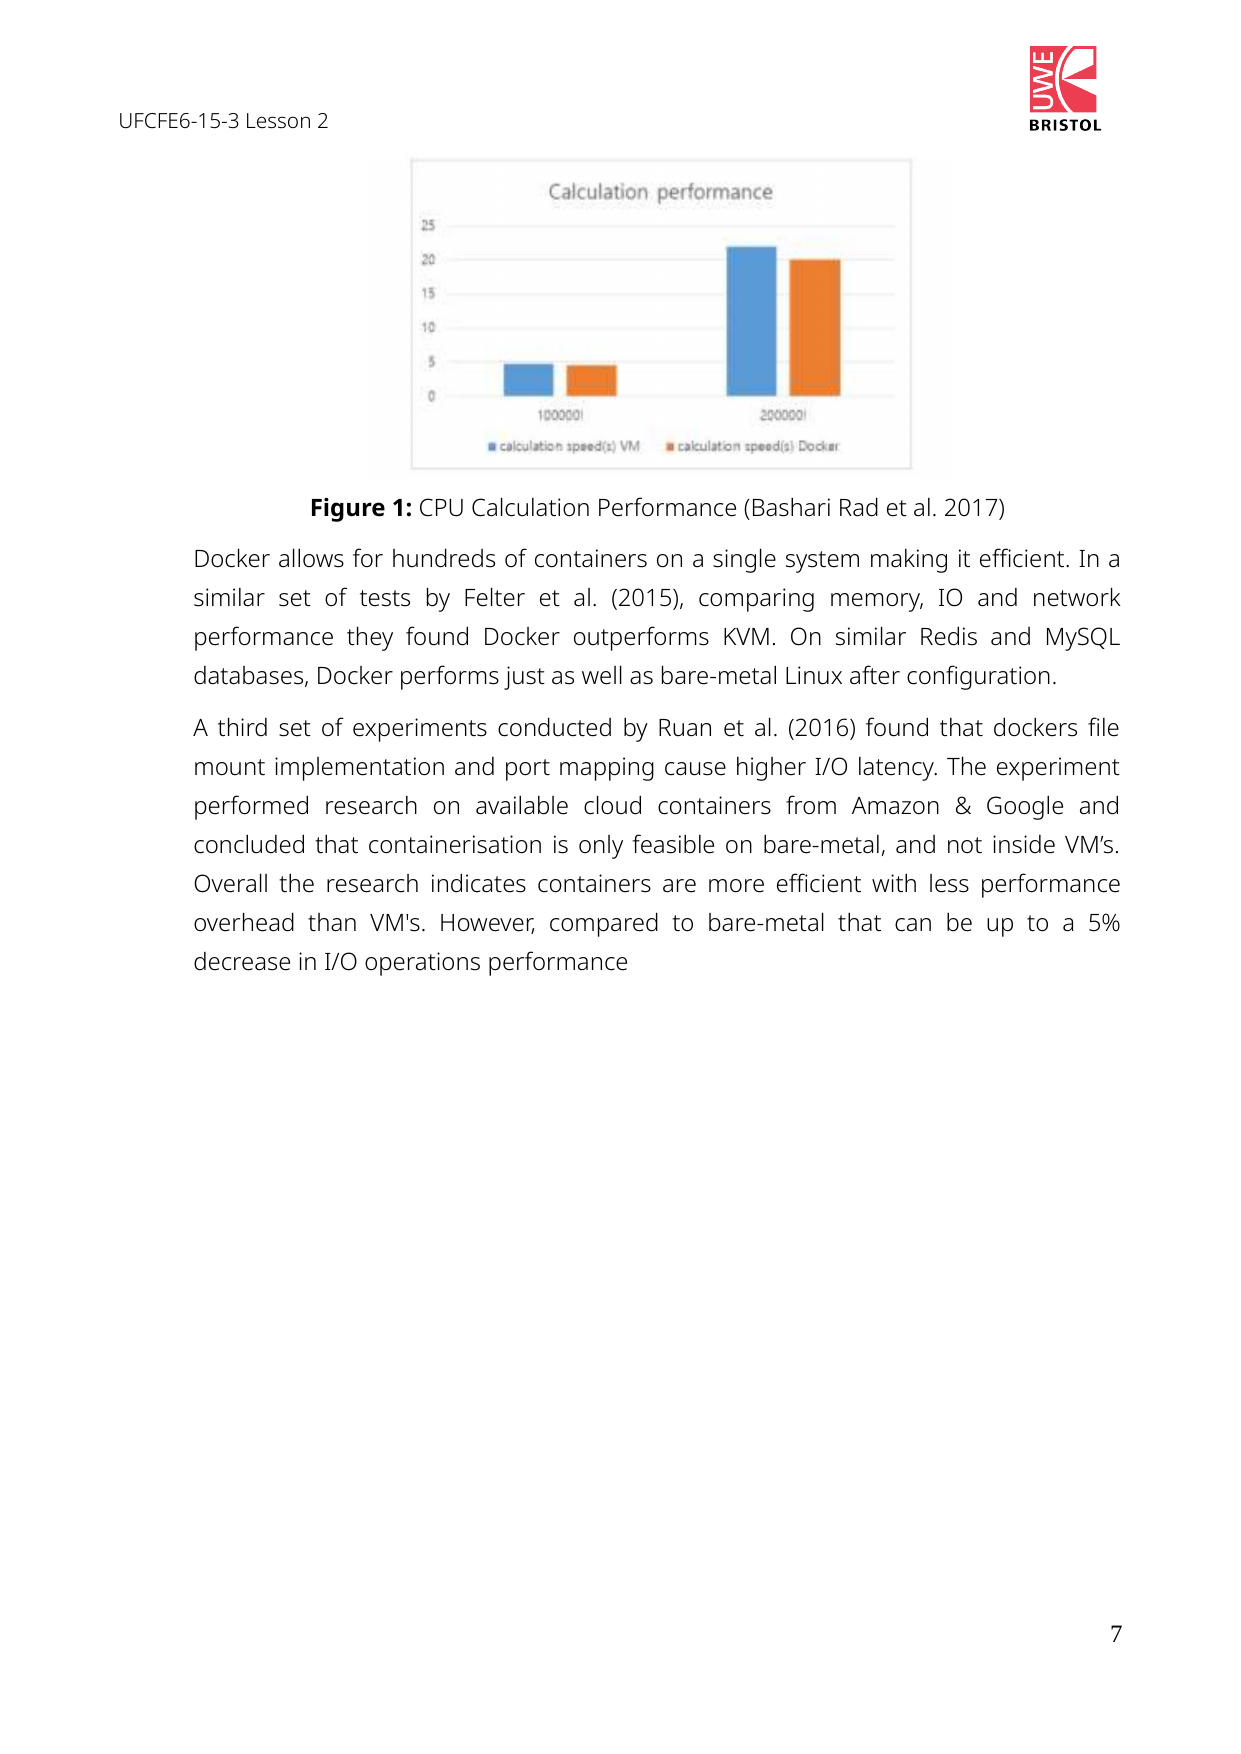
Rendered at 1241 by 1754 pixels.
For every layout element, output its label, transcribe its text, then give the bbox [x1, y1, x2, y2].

picture [1012, 35, 1119, 141]
list A third set of experiments conducted by Ruan et al. (2016) found that dockers file mount implementation and port mapping cause higher I/O latency. The experiment performed research on available cloud containers from Amazon & Google and concluded that containerisation is only feasible on bare-metal, and not inside VM’s. Overall the research indicates containers are more efficient with less performance overhead than VM's. However, compared to bare-metal that can be up to a 5% decrease in I/O operations performance [156, 711, 1122, 978]
picture [363, 154, 957, 484]
list Docker allows for hundreds of containers on a single system making it efficient. In a similar set of tests by Felter et al. (2015), comparing memory, IO and network performance they found Docker outperforms KVM. On similar Redis and MySQL databases, Docker performs just as well as bare-metal Linux after configuration. [156, 542, 1122, 692]
list Figure 1: CPU Calculation Performance (Bashari Rad et al. 2017) [156, 164, 1122, 523]
